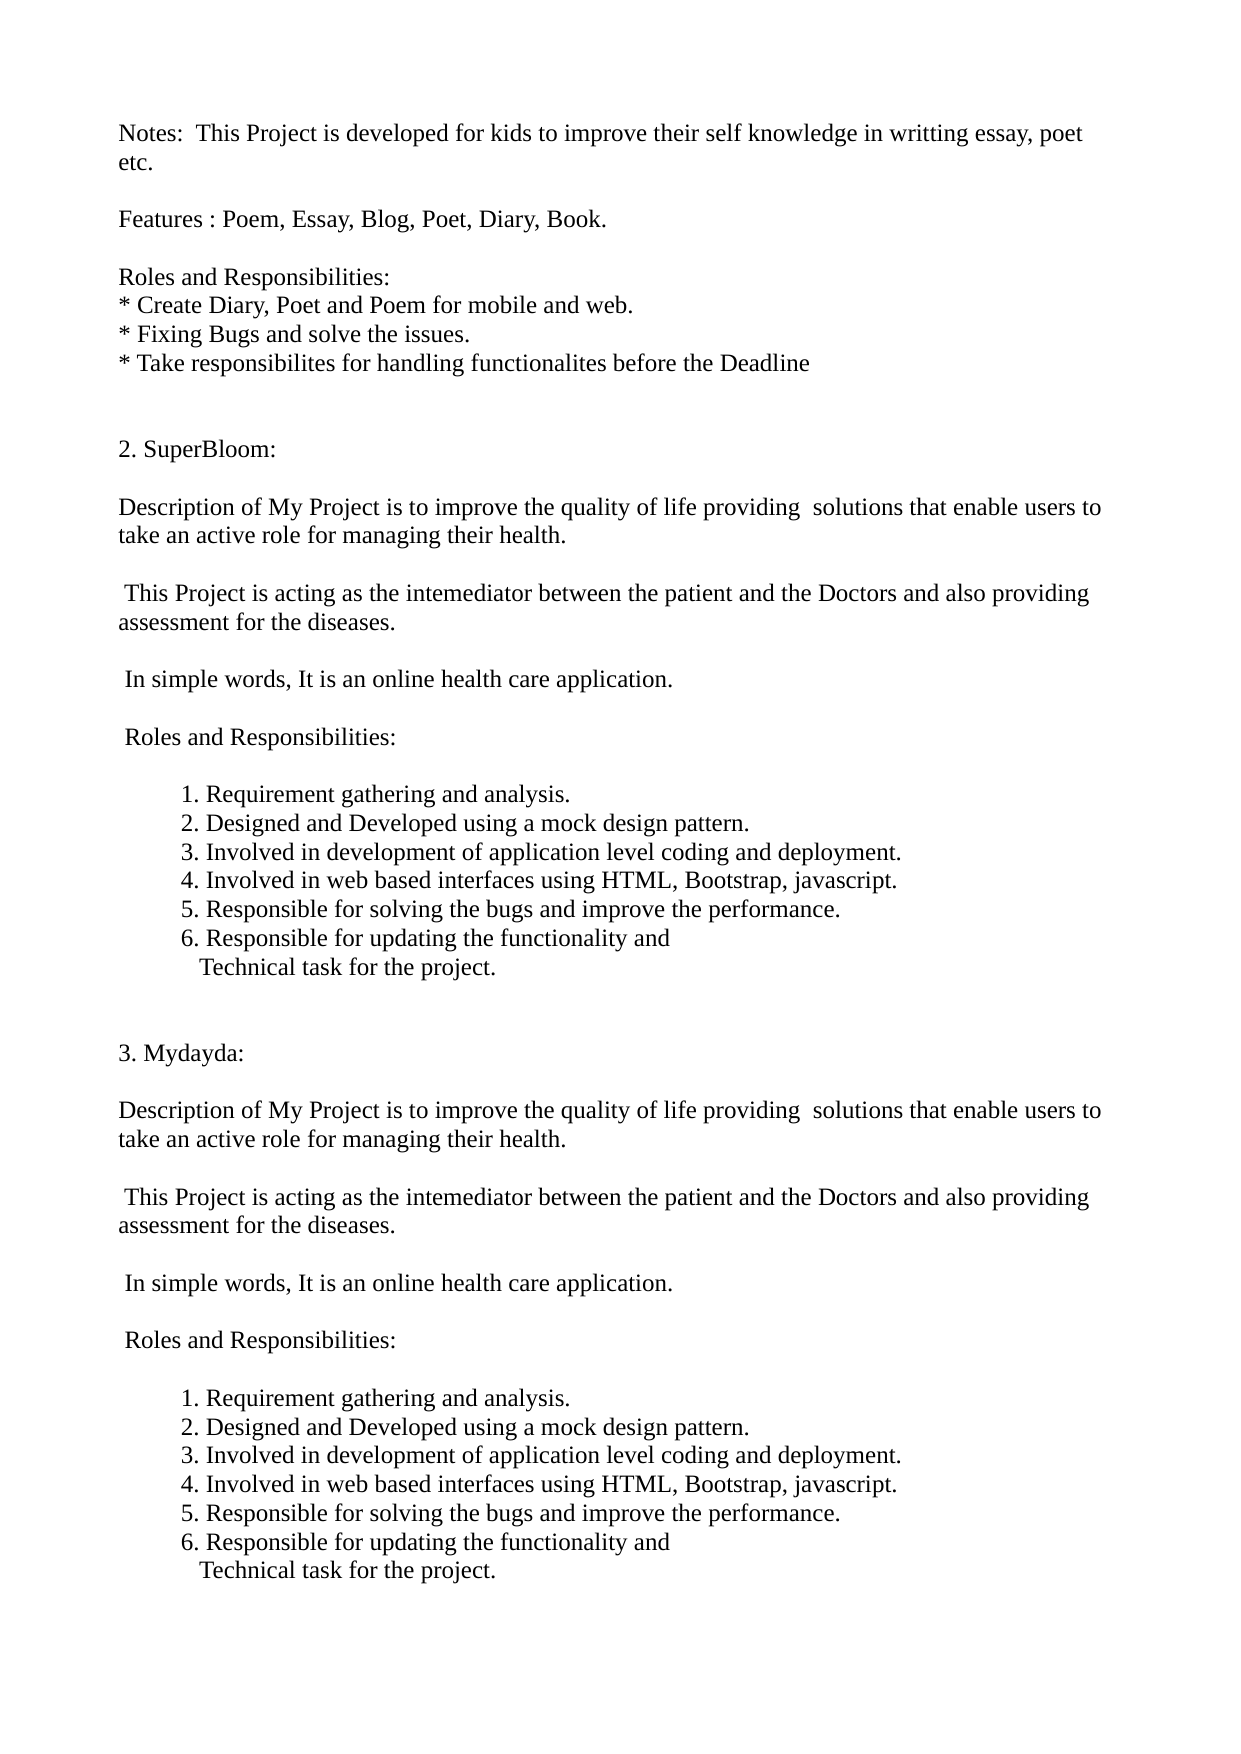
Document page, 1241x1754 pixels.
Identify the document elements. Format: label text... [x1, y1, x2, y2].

text 5. Responsible for solving the bugs and improve the performance. [118, 894, 1122, 923]
text This Project is acting as the intemediator between the patient and the Doctors and also providing assessment for the diseases. [118, 578, 1122, 636]
text In simple words, It is an online health care application. [118, 1268, 1122, 1297]
text Roles and Responsibilities: [118, 1326, 1122, 1354]
text Notes: This Project is developed for kids to improve their self knowledge in writting essay, poet etc. [118, 118, 1122, 176]
text 5. Responsible for solving the bugs and improve the performance. [118, 1498, 1122, 1527]
text Technical task for the project. [118, 1556, 1122, 1584]
text 6. Responsible for updating the functionality and [118, 923, 1122, 952]
text Features : Poem, Essay, Blog, Poet, Diary, Book. [118, 204, 1122, 233]
text * Fixing Bugs and solve the issues. [118, 319, 1122, 348]
text Roles and Responsibilities: [118, 722, 1122, 751]
text This Project is acting as the intemediator between the patient and the Doctors and also providing assessment for the diseases. [118, 1182, 1122, 1239]
text * Create Diary, Poet and Poem for mobile and web. [118, 291, 1122, 319]
text 2. Designed and Developed using a mock design pattern. [118, 1412, 1122, 1441]
text 3. Mydayda: [118, 1038, 1122, 1067]
text 2. Designed and Developed using a mock design pattern. [118, 808, 1122, 837]
text 4. Involved in web based interfaces using HTML, Bootstrap, javascript. [118, 1469, 1122, 1498]
text 3. Involved in development of application level coding and deployment. [118, 1441, 1122, 1469]
text 6. Responsible for updating the functionality and [118, 1527, 1122, 1556]
text Roles and Responsibilities: [118, 262, 1122, 291]
text 2. SuperBloom: [118, 434, 1122, 463]
text Description of My Project is to improve the quality of life providing solutions that enable users to take an active role for managing their health. [118, 1096, 1122, 1153]
text 3. Involved in development of application level coding and deployment. [118, 837, 1122, 866]
text 1. Requirement gathering and analysis. [118, 779, 1122, 808]
text Technical task for the project. [118, 952, 1122, 981]
text In simple words, It is an online health care application. [118, 664, 1122, 693]
text 1. Requirement gathering and analysis. [118, 1383, 1122, 1412]
text Description of My Project is to improve the quality of life providing solutions that enable users to take an active role for managing their health. [118, 492, 1122, 549]
text 4. Involved in web based interfaces using HTML, Bootstrap, javascript. [118, 866, 1122, 894]
text * Take responsibilites for handling functionalites before the Deadline [118, 348, 1122, 377]
